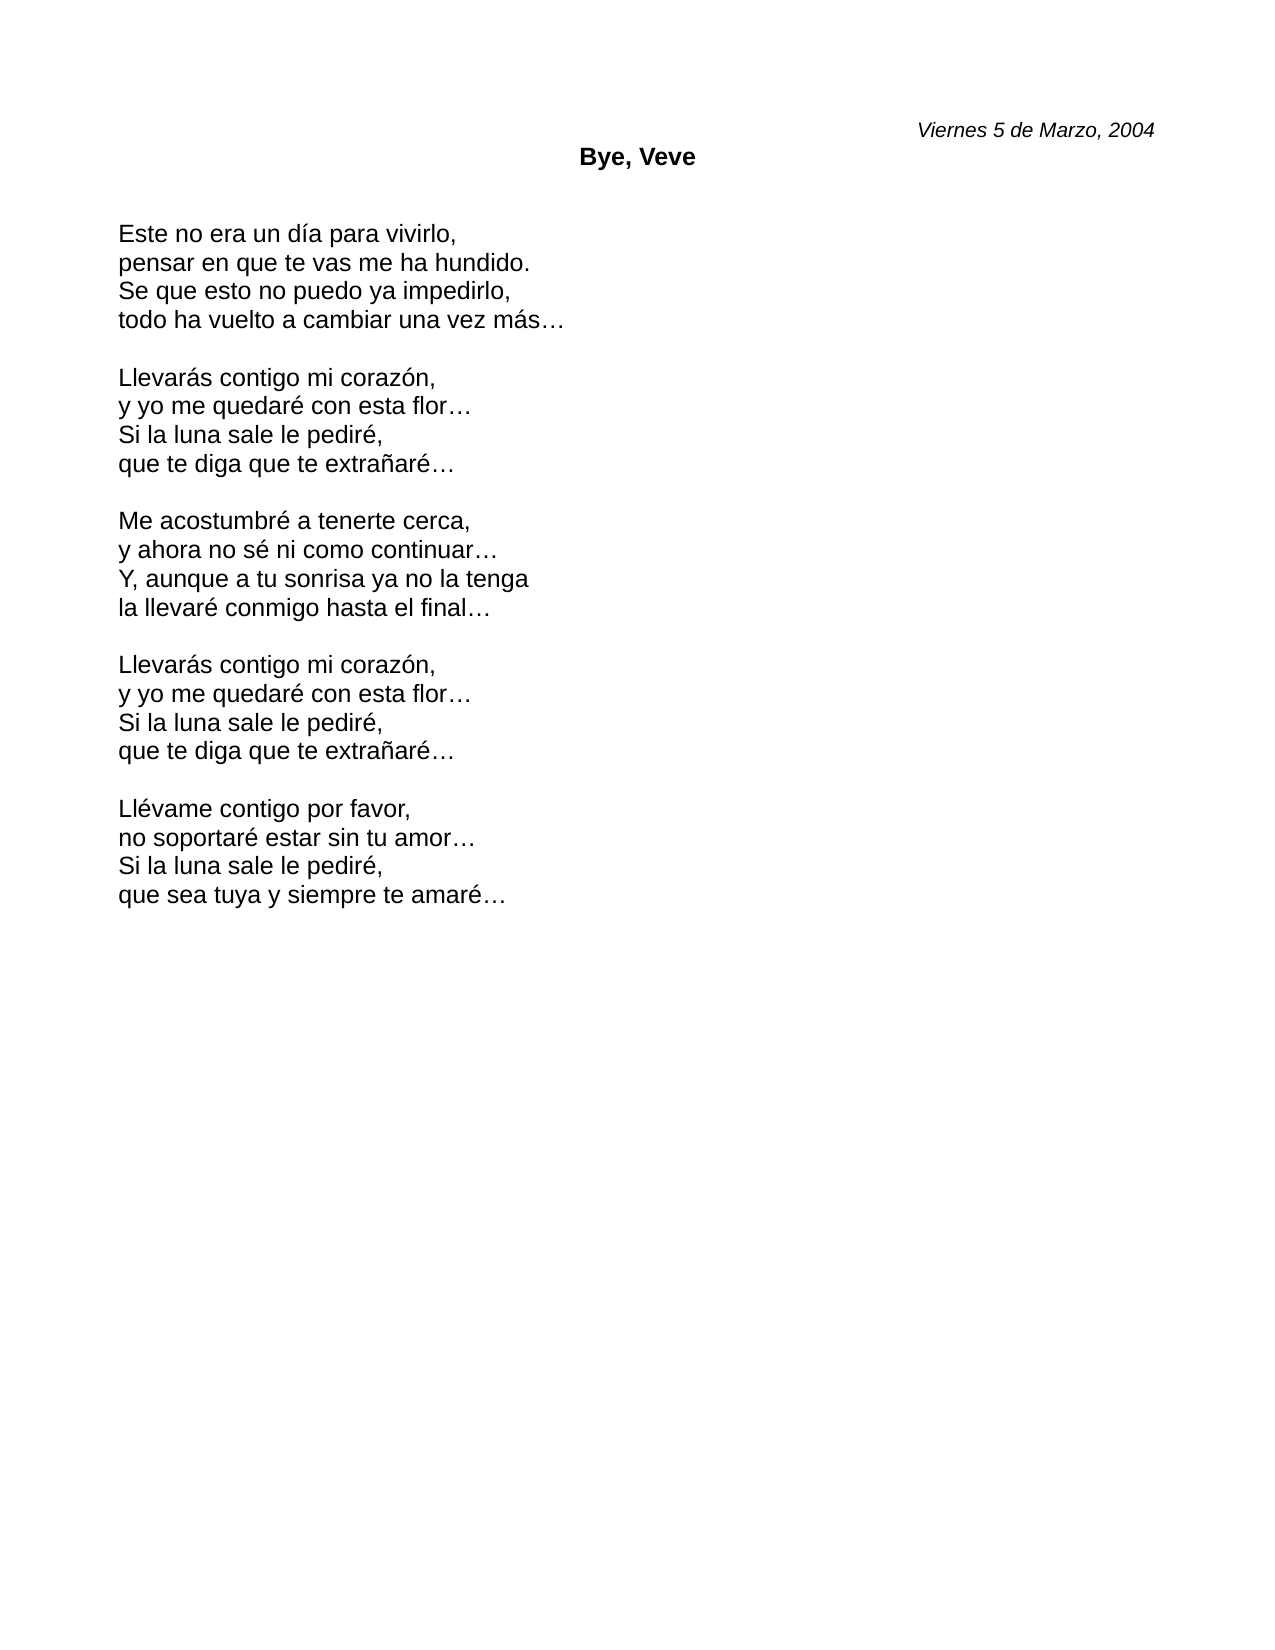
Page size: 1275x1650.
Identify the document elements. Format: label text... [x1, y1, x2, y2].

text que te diga que te extrañaré… [118, 736, 1157, 765]
text Llevarás contigo mi corazón, [118, 650, 1157, 679]
text y ahora no sé ni como continuar… [118, 535, 1157, 564]
text Llévame contigo por favor, [118, 794, 1157, 822]
text no soportaré estar sin tu amor… [118, 822, 1157, 851]
text Bye, Veve [118, 142, 1157, 171]
text Si la luna sale le pediré, [118, 851, 1157, 880]
text Me acostumbré a tenerte cerca, [118, 506, 1157, 535]
text Si la luna sale le pediré, [118, 707, 1157, 736]
text pensar en que te vas me ha hundido. [118, 247, 1157, 276]
text Llevarás contigo mi corazón, [118, 362, 1157, 391]
text Si la luna sale le pediré, [118, 420, 1157, 449]
text y yo me quedaré con esta flor… [118, 679, 1157, 707]
text la llevaré conmigo hasta el final… [118, 592, 1157, 621]
text Y, aunque a tu sonrisa ya no la tenga [118, 564, 1157, 592]
text que sea tuya y siempre te amaré… [118, 880, 1157, 909]
text Viernes 5 de Marzo, 2004 [118, 118, 1157, 142]
text que te diga que te extrañaré… [118, 449, 1157, 477]
text y yo me quedaré con esta flor… [118, 391, 1157, 420]
text todo ha vuelto a cambiar una vez más… [118, 305, 1157, 334]
text Este no era un día para vivirlo, [118, 219, 1157, 247]
text Se que esto no puedo ya impedirlo, [118, 276, 1157, 305]
